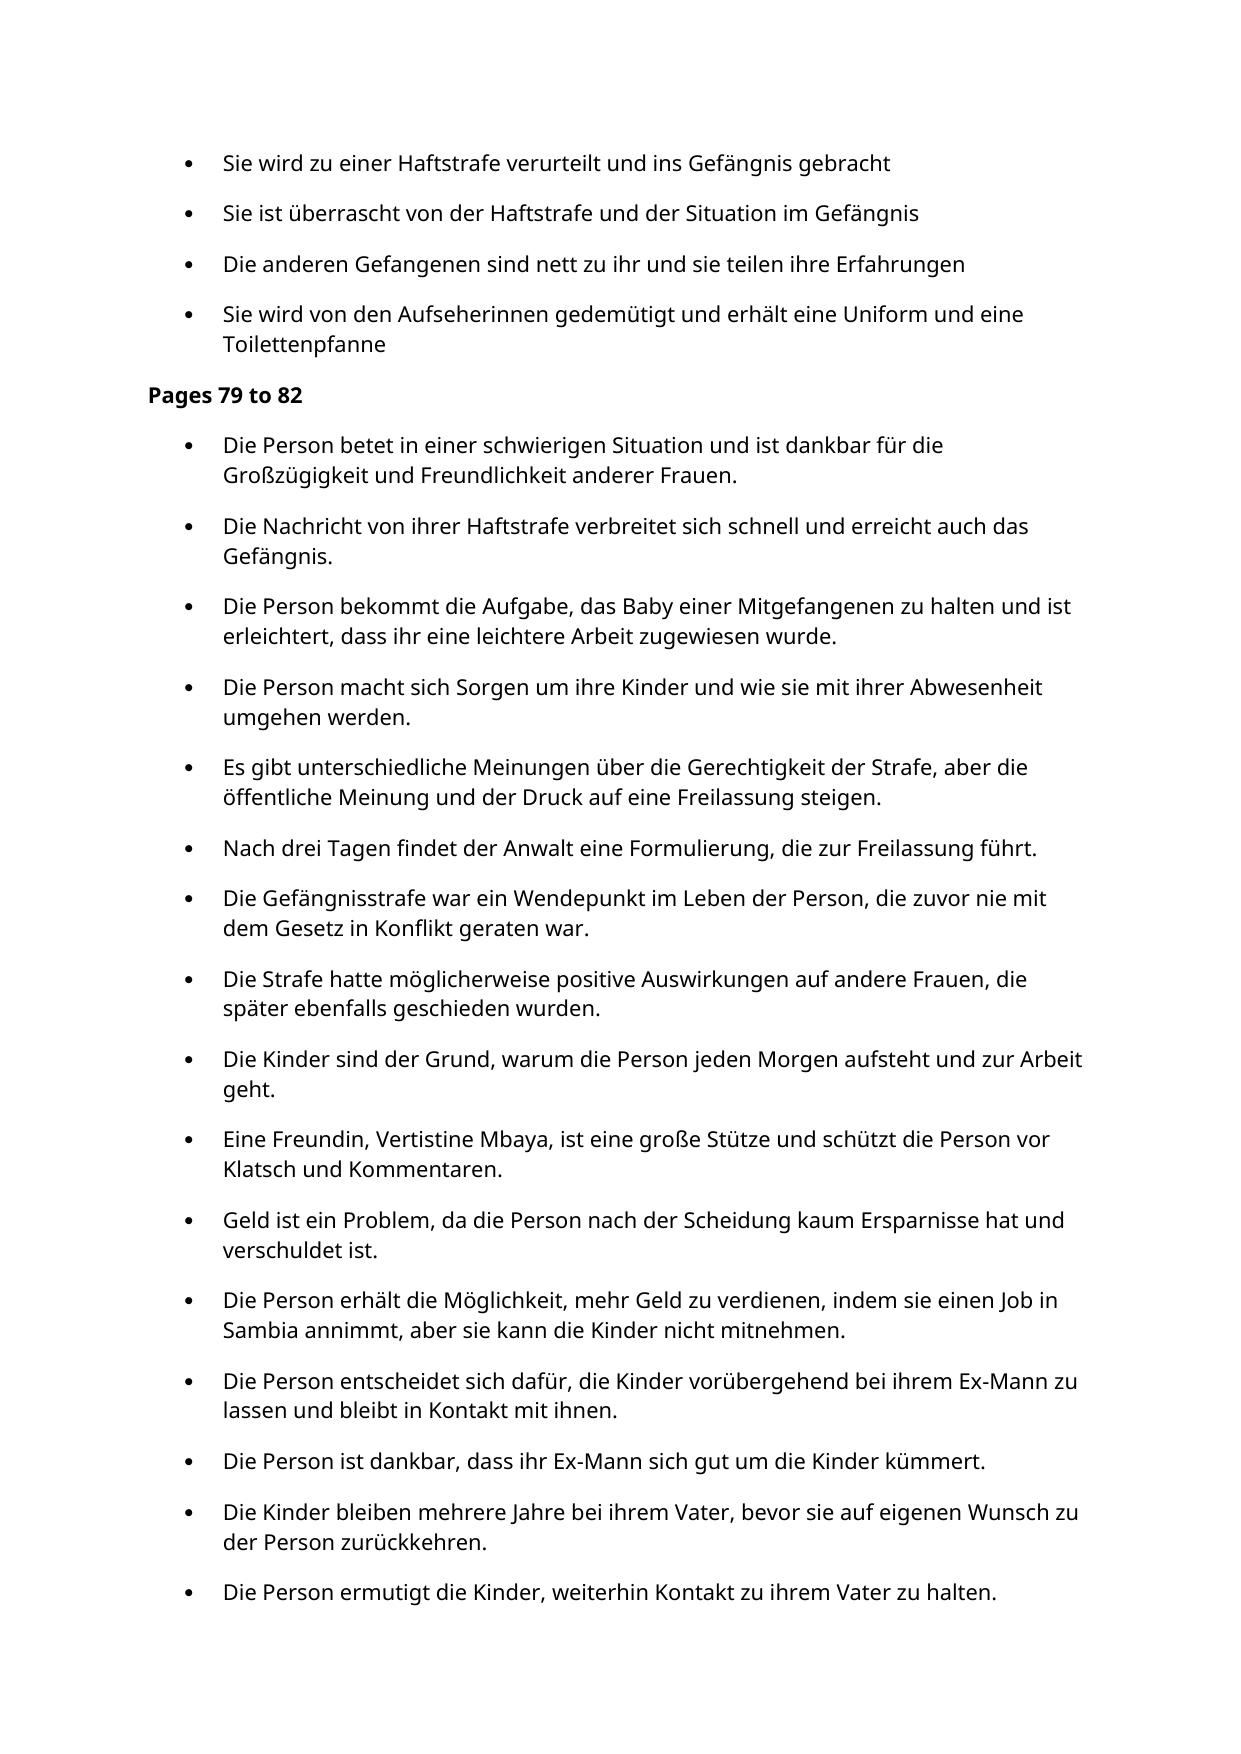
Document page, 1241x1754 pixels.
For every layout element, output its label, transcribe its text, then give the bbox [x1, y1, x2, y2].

list Die Kinder bleiben mehrere Jahre bei ihrem Vater, bevor sie auf eigenen Wunsch zu der Person zurückkehren. [185, 1497, 1093, 1556]
list Die Person ermutigt die Kinder, weiterhin Kontakt zu ihrem Vater zu halten. [185, 1577, 1093, 1607]
list Eine Freundin, Vertistine Mbaya, ist eine große Stütze und schützt die Person vor Klatsch und Kommentaren. [185, 1124, 1093, 1184]
list Die Person bekommt die Aufgabe, das Baby einer Mitgefangenen zu halten und ist erleichtert, dass ihr eine leichtere Arbeit zugewiesen wurde. [185, 591, 1093, 651]
list Die Strafe hatte möglicherweise positive Auswirkungen auf andere Frauen, die später ebenfalls geschieden wurden. [185, 964, 1093, 1023]
list Sie wird von den Aufseherinnen gedemütigt und erhält eine Uniform und eine Toilettenpfanne [185, 299, 1093, 359]
list Die Kinder sind der Grund, warum die Person jeden Morgen aufsteht und zur Arbeit geht. [185, 1044, 1093, 1104]
list Die Nachricht von ihrer Haftstrafe verbreitet sich schnell und erreicht auch das Gefängnis. [185, 511, 1093, 571]
list Die Person macht sich Sorgen um ihre Kinder und wie sie mit ihrer Abwesenheit umgehen werden. [185, 672, 1093, 731]
list Die anderen Gefangenen sind nett zu ihr und sie teilen ihre Erfahrungen [185, 249, 1093, 279]
list Es gibt unterschiedliche Meinungen über die Gerechtigkeit der Strafe, aber die öffentliche Meinung und der Druck auf eine Freilassung steigen. [185, 752, 1093, 812]
list Sie wird zu einer Haftstrafe verurteilt und ins Gefängnis gebracht [185, 148, 1093, 177]
list Nach drei Tagen findet der Anwalt eine Formulierung, die zur Freilassung führt. [185, 833, 1093, 862]
text Pages 79 to 82 [148, 380, 1093, 410]
list Die Person betet in einer schwierigen Situation und ist dankbar für die Großzügigkeit und Freundlichkeit anderer Frauen. [185, 431, 1093, 490]
list Die Person entscheidet sich dafür, die Kinder vorübergehend bei ihrem Ex-Mann zu lassen und bleibt in Kontakt mit ihnen. [185, 1366, 1093, 1425]
list Die Person erhält die Möglichkeit, mehr Geld zu verdienen, indem sie einen Job in Sambia annimmt, aber sie kann die Kinder nicht mitnehmen. [185, 1285, 1093, 1345]
list Die Gefängnisstrafe war ein Wendepunkt im Leben der Person, die zuvor nie mit dem Gesetz in Konflikt geraten war. [185, 883, 1093, 943]
list Die Person ist dankbar, dass ihr Ex-Mann sich gut um die Kinder kümmert. [185, 1446, 1093, 1476]
list Sie ist überrascht von der Haftstrafe und der Situation im Gefängnis [185, 198, 1093, 228]
list Geld ist ein Problem, da die Person nach der Scheidung kaum Ersparnisse hat und verschuldet ist. [185, 1205, 1093, 1264]
